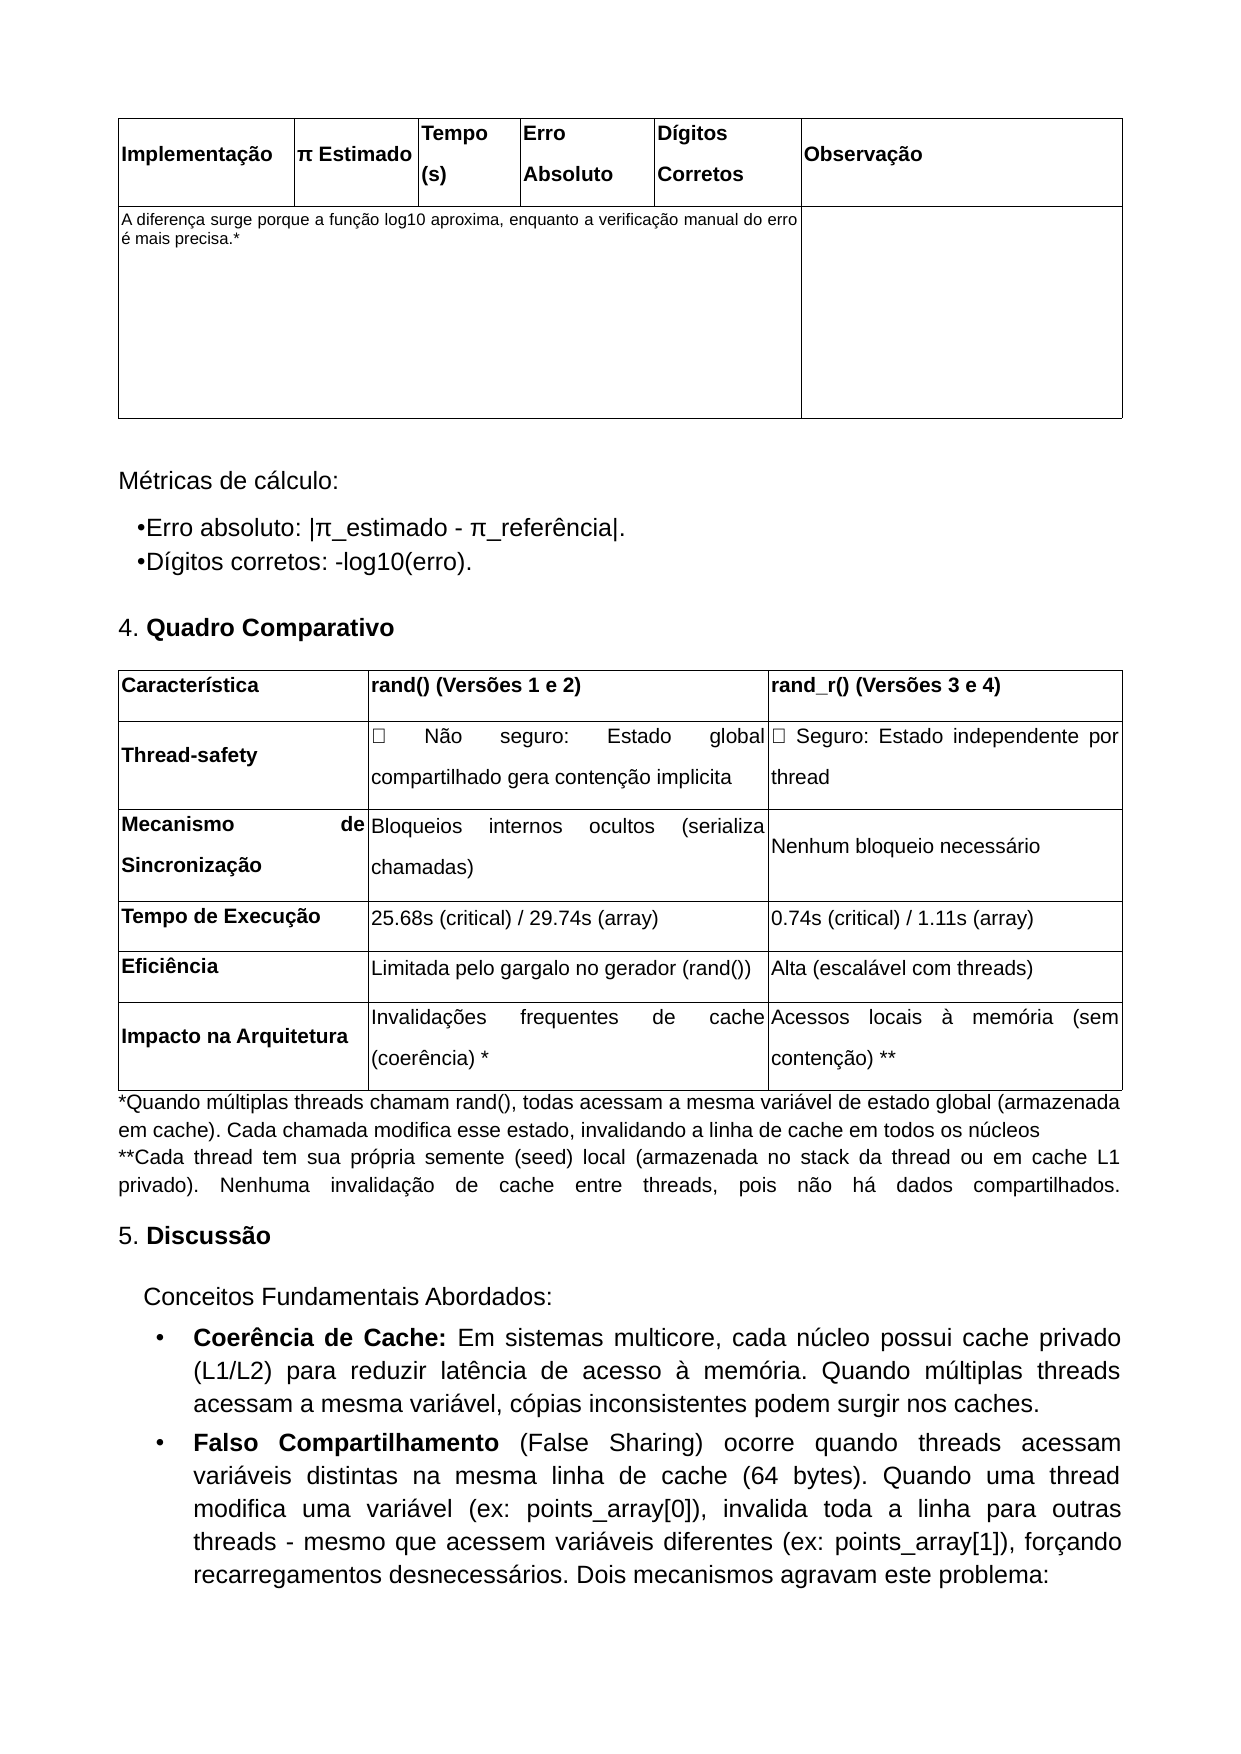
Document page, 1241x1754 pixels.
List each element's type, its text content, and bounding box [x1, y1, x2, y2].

table_cell Alta (escalável com threads) [769, 952, 1122, 1002]
table_cell Acessos locais à memória (sem contenção) ** [769, 1003, 1122, 1090]
table_cell Limitada pelo gargalo no gerador (rand()) [369, 952, 768, 1002]
text **Cada thread tem sua própria semente (seed) local (armazenada no stack da thread ou em cache L1 privado). Nenhuma invalidação de cache entre threads, pois não há dados compartilhados. [118, 1145, 1122, 1218]
text Métricas de cálculo: [118, 466, 1122, 494]
text *Quando múltiplas threads chamam rand(), todas acessam a mesma variável de estado global (armazenada em cache). Cada chamada modifica esse estado, invalidando a linha de cache em todos os núcleos [118, 1091, 1122, 1142]
table_cell ✅ Seguro: Estado independente por thread [769, 722, 1122, 809]
table_header Observação [802, 119, 1122, 206]
table_cell 0.74s (critical) / 1.11s (array) [769, 902, 1122, 951]
list Falso Compartilhamento (False Sharing) ocorre quando threads acessam variáveis distintas na mesma linha de cache (64 bytes). Quando uma thread modifica uma variável (ex: points_array[0]), invalida toda a linha para outras threads - mesmo que acessem variáveis diferentes (ex: points_array[1]), forçando recarregamentos desnecessários. Dois mecanismos agravam este problema: [156, 1428, 1122, 1589]
list Coerência de Cache: Em sistemas multicore, cada núcleo possui cache privado (L1/L2) para reduzir latência de acesso à memória. Quando múltiplas threads acessam a mesma variável, cópias inconsistentes podem surgir nos caches. [156, 1323, 1122, 1418]
table_cell Impacto na Arquitetura [119, 1003, 368, 1090]
table_header Implementação [119, 119, 294, 206]
table_cell Mecanismo de Sincronização [119, 810, 368, 901]
table_header Tempo (s) [419, 119, 520, 206]
table_header rand() (Versões 1 e 2) [369, 671, 768, 721]
list Dígitos corretos: -log10(erro). [118, 546, 1122, 608]
table_header Característica [119, 671, 368, 721]
table_cell Thread-safety [119, 722, 368, 809]
table_cell Tempo de Execução [119, 902, 368, 951]
table_cell Bloqueios internos ocultos (serializa chamadas) [369, 810, 768, 901]
table_cell Nenhum bloqueio necessário [769, 810, 1122, 901]
table_cell A diferença surge porque a função log10 aproxima, enquanto a verificação manual do erro é mais precisa.* [119, 207, 801, 418]
list Erro absoluto: |π_estimado - π_referência|. [118, 513, 1122, 542]
table_header Erro Absoluto [521, 119, 654, 206]
table_cell Eficiência [119, 952, 368, 1002]
table_cell ❌ Não seguro: Estado global compartilhado gera contenção implicita [369, 722, 768, 809]
table_cell Invalidações frequentes de cache (coerência) * [369, 1003, 768, 1090]
table_header rand_r() (Versões 3 e 4) [769, 671, 1122, 721]
subtitle Conceitos Fundamentais Abordados: [143, 1281, 1122, 1310]
table_header π Estimado [295, 119, 418, 206]
text 5. Discussão [118, 1221, 1122, 1250]
table_cell [802, 207, 1122, 418]
table_header Dígitos Corretos [655, 119, 801, 206]
text 4. Quadro Comparativo [118, 613, 1122, 641]
table_cell 25.68s (critical) / 29.74s (array) [369, 902, 768, 951]
